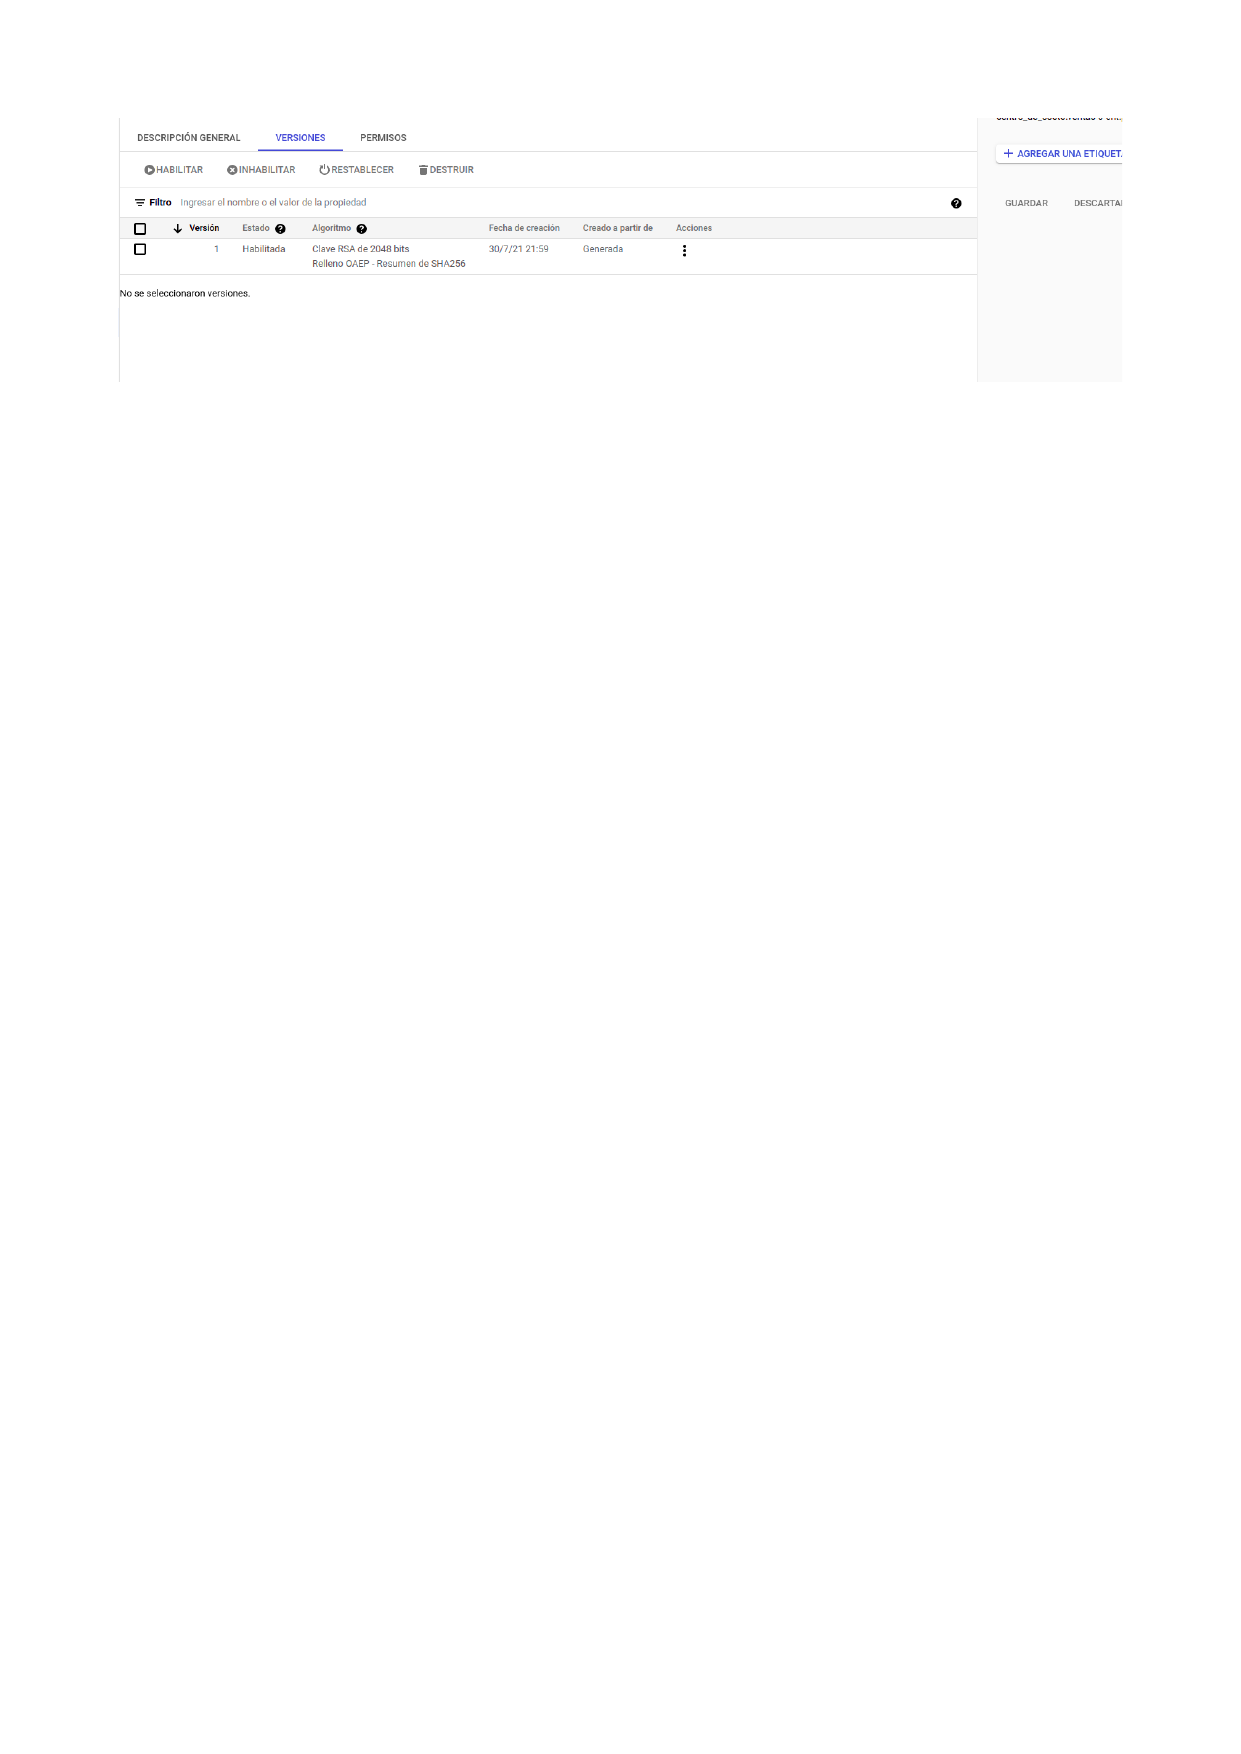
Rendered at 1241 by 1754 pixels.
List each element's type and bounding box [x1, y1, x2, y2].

picture [118, 118, 1123, 382]
